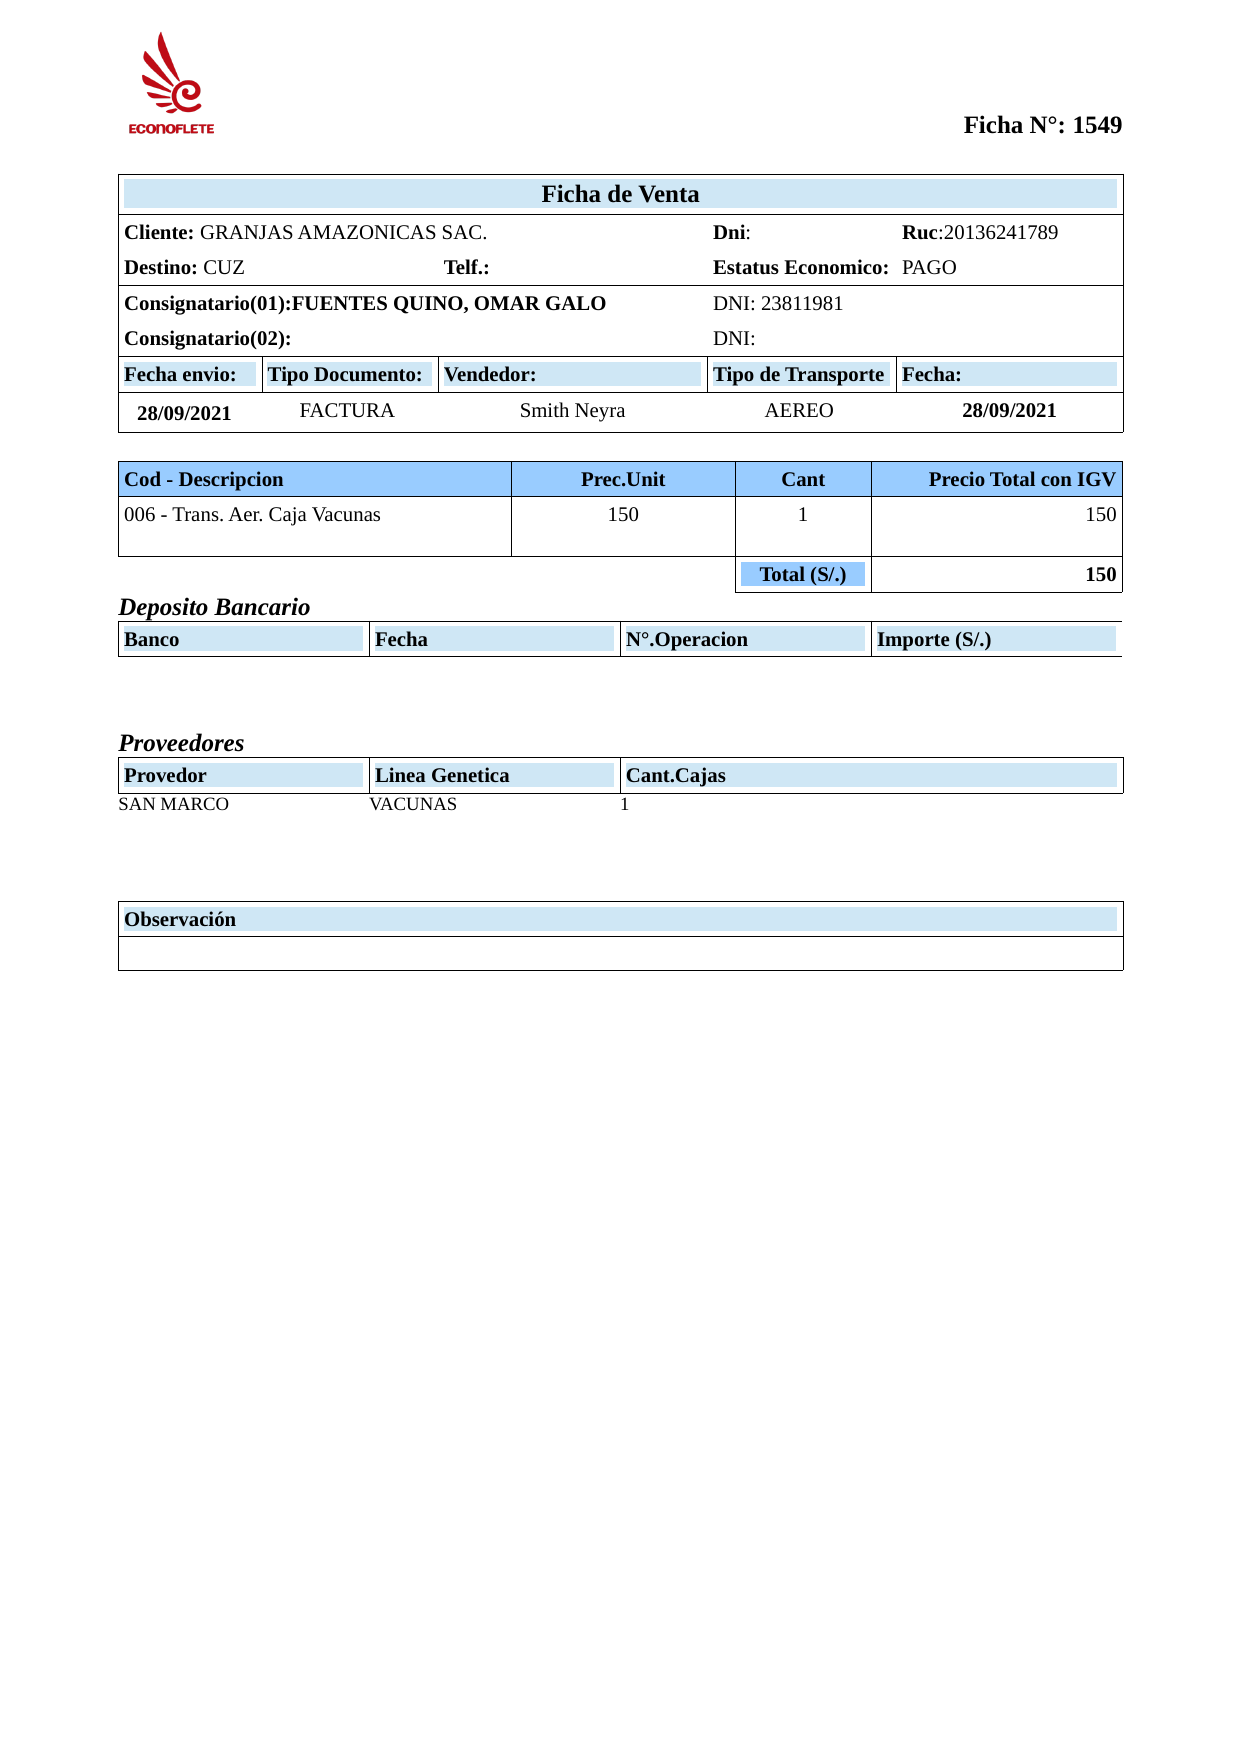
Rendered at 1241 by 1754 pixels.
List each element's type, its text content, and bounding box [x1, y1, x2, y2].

table_cell [369, 705, 620, 728]
table_cell [119, 937, 1123, 969]
table_header Linea Genetica [370, 758, 620, 793]
table_cell Dni: [707, 215, 896, 249]
table_cell Fecha envio: [119, 357, 262, 392]
table_header Observación [119, 902, 1123, 936]
table_cell [369, 836, 620, 858]
table_cell [118, 879, 369, 901]
table_cell Tipo de Transporte [708, 357, 896, 392]
table_header N°.Operacion [621, 622, 871, 656]
table_cell [118, 815, 369, 836]
table_cell 28/09/2021 [119, 393, 262, 432]
table_cell Smith Neyra [438, 393, 707, 432]
picture [118, 31, 225, 134]
table_cell [871, 705, 1122, 728]
table_cell Estatus Economico: [707, 249, 896, 285]
table_cell [369, 657, 620, 680]
table_cell 150 [872, 497, 1122, 556]
table_cell [118, 657, 369, 680]
table_cell Telf.: [438, 249, 707, 285]
table_cell [369, 879, 620, 901]
table_cell Vendedor: [439, 357, 707, 392]
table_cell 150 [512, 497, 735, 556]
table_header Precio Total con IGV [872, 462, 1122, 496]
table_header Provedor [119, 758, 369, 793]
table_cell [620, 657, 871, 680]
table_cell [511, 557, 735, 592]
table_cell [620, 858, 1123, 879]
table_cell VACUNAS [369, 794, 620, 814]
table_cell DNI: [707, 321, 1123, 356]
table_header Fecha [370, 622, 620, 656]
table_cell [620, 879, 1123, 901]
table_cell 150 [872, 557, 1122, 592]
table_cell FACTURA [262, 393, 438, 432]
table_cell Consignatario(02): [119, 321, 707, 356]
text Proveedores [118, 728, 1122, 757]
table_cell Total (S/.) [736, 557, 871, 592]
table_header Prec.Unit [512, 462, 735, 496]
table_header Cant [736, 462, 871, 496]
table_cell [118, 705, 369, 728]
table_cell DNI: 23811981 [707, 286, 1123, 321]
table_cell [620, 815, 1123, 836]
table_cell Fecha: [897, 357, 1123, 392]
table_cell [620, 705, 871, 728]
table_cell Tipo Documento: [263, 357, 438, 392]
table_cell Ruc:20136241789 [896, 215, 1123, 249]
table_cell [118, 836, 369, 858]
table_header Importe (S/.) [872, 622, 1122, 656]
table_cell [118, 858, 369, 879]
table_header Ficha de Venta [119, 175, 1123, 214]
table_cell [369, 815, 620, 836]
table_header Banco [119, 622, 369, 656]
table_cell [620, 680, 871, 704]
table_cell Consignatario(01):FUENTES QUINO, OMAR GALO [119, 286, 707, 321]
table_cell PAGO [896, 249, 1123, 285]
table_cell [871, 657, 1122, 680]
table_cell [118, 557, 511, 592]
table_cell SAN MARCO [118, 794, 369, 814]
table_cell 28/09/2021 [896, 393, 1123, 432]
table_header Cod - Descripcion [119, 462, 511, 496]
table_cell 006 - Trans. Aer. Caja Vacunas [119, 497, 511, 556]
table_cell [369, 680, 620, 704]
table_cell 1 [736, 497, 871, 556]
table_header Cant.Cajas [621, 758, 1123, 793]
table_cell [369, 858, 620, 879]
table_cell Cliente: GRANJAS AMAZONICAS SAC. [119, 215, 707, 249]
table_cell 1 [620, 794, 1123, 814]
text Deposito Bancario [118, 592, 1122, 621]
table_cell Destino: CUZ [119, 249, 438, 285]
table_cell [118, 680, 369, 704]
table_cell AEREO [707, 393, 896, 432]
table_cell [620, 836, 1123, 858]
table_cell [871, 680, 1122, 704]
